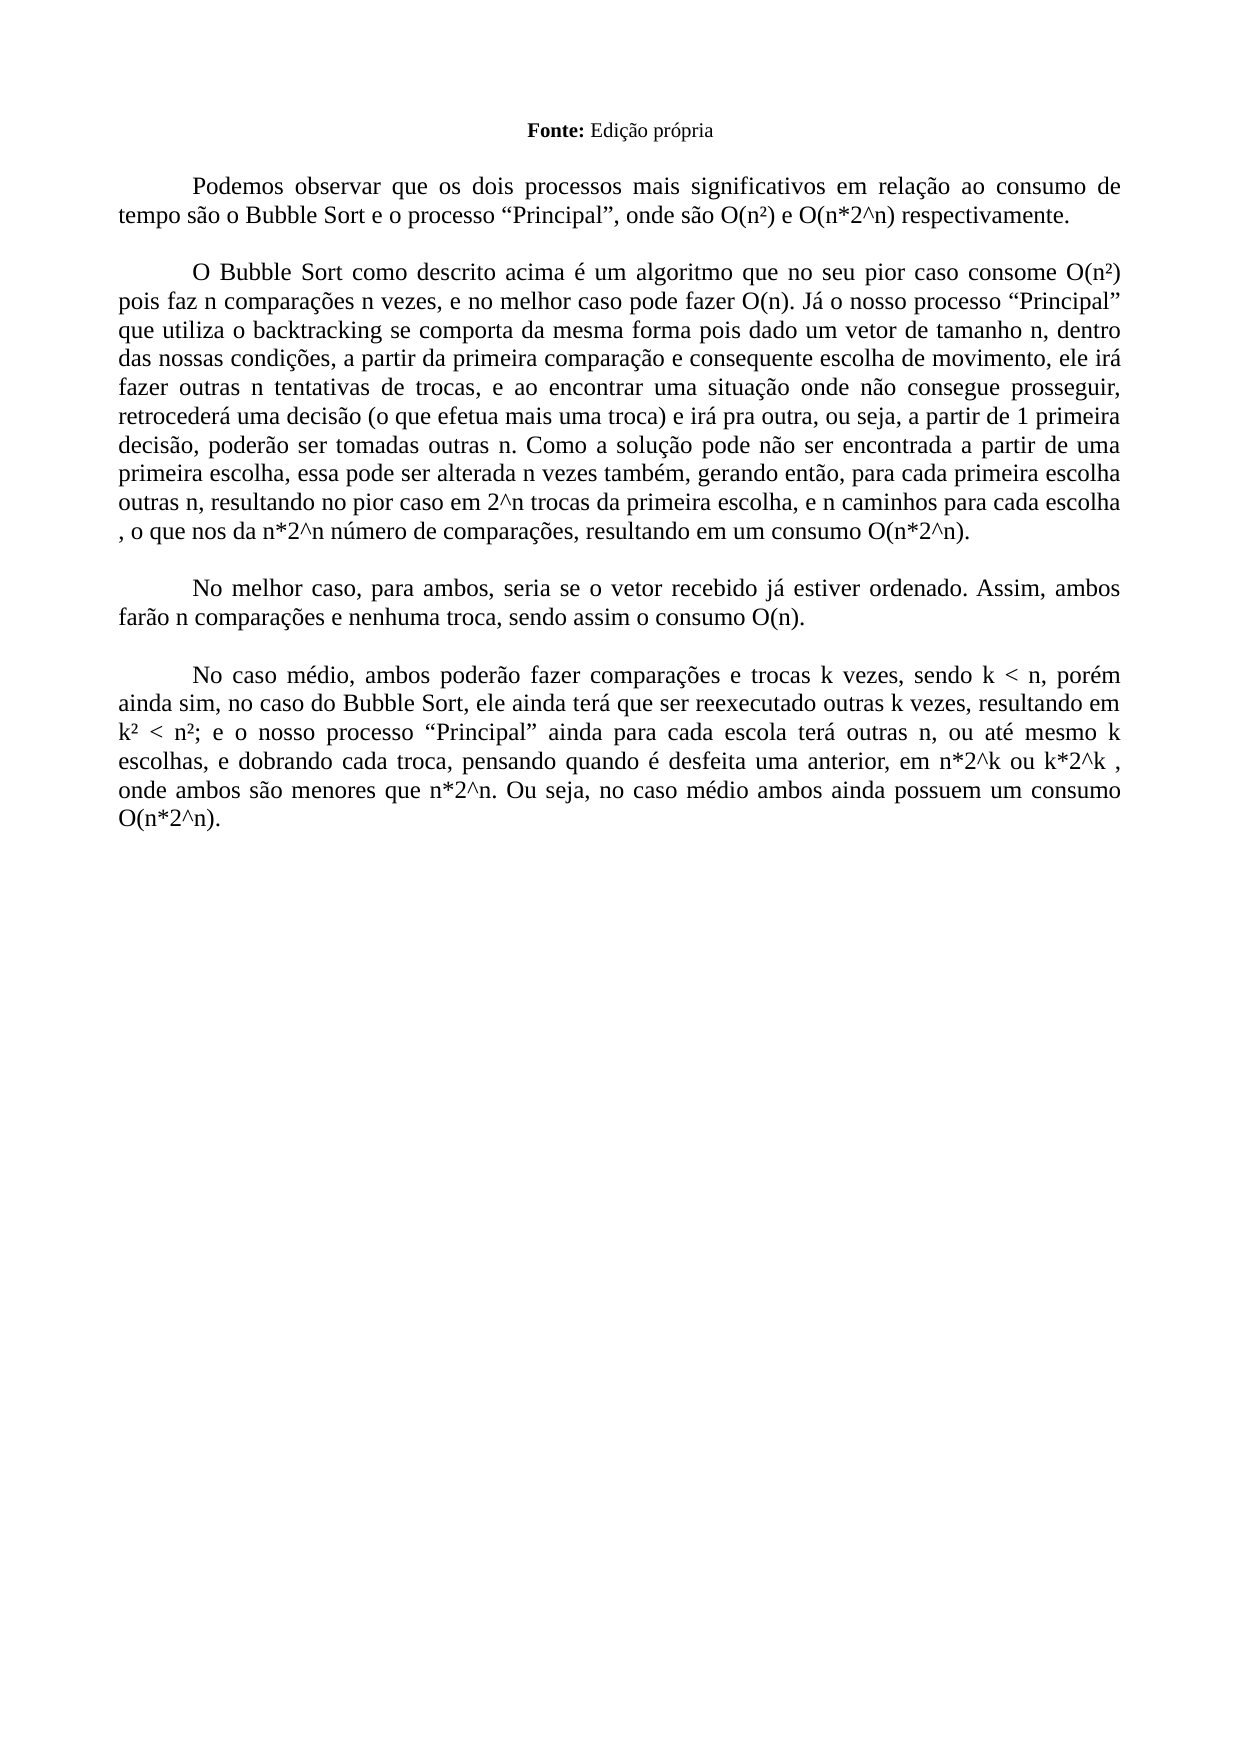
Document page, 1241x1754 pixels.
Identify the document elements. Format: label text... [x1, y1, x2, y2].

text No melhor caso, para ambos, seria se o vetor recebido já estiver ordenado. Assim, ambos farão n comparações e nenhuma troca, sendo assim o consumo O(n). [118, 573, 1122, 631]
text No caso médio, ambos poderão fazer comparações e trocas k vezes, sendo k < n, porém ainda sim, no caso do Bubble Sort, ele ainda terá que ser reexecutado outras k vezes, resultando em k² < n²; e o nosso processo “Principal” ainda para cada escola terá outras n, ou até mesmo k escolhas, e dobrando cada troca, pensando quando é desfeita uma anterior, em n*2^k ou k*2^k , onde ambos são menores que n*2^n. Ou seja, no caso médio ambos ainda possuem um consumo O(n*2^n). [118, 660, 1122, 832]
text Fonte: Edição própria [118, 118, 1122, 142]
text Podemos observar que os dois processos mais significativos em relação ao consumo de tempo são o Bubble Sort e o processo “Principal”, onde são O(n²) e O(n*2^n) respectivamente. [118, 171, 1122, 228]
text O Bubble Sort como descrito acima é um algoritmo que no seu pior caso consome O(n²) pois faz n comparações n vezes, e no melhor caso pode fazer O(n). Já o nosso processo “Principal” que utiliza o backtracking se comporta da mesma forma pois dado um vetor de tamanho n, dentro das nossas condições, a partir da primeira comparação e consequente escolha de movimento, ele irá fazer outras n tentativas de trocas, e ao encontrar uma situação onde não consegue prosseguir, retrocederá uma decisão (o que efetua mais uma troca) e irá pra outra, ou seja, a partir de 1 primeira decisão, poderão ser tomadas outras n. Como a solução pode não ser encontrada a partir de uma primeira escolha, essa pode ser alterada n vezes também, gerando então, para cada primeira escolha outras n, resultando no pior caso em 2^n trocas da primeira escolha, e n caminhos para cada escolha , o que nos da n*2^n número de comparações, resultando em um consumo O(n*2^n). [118, 257, 1122, 545]
